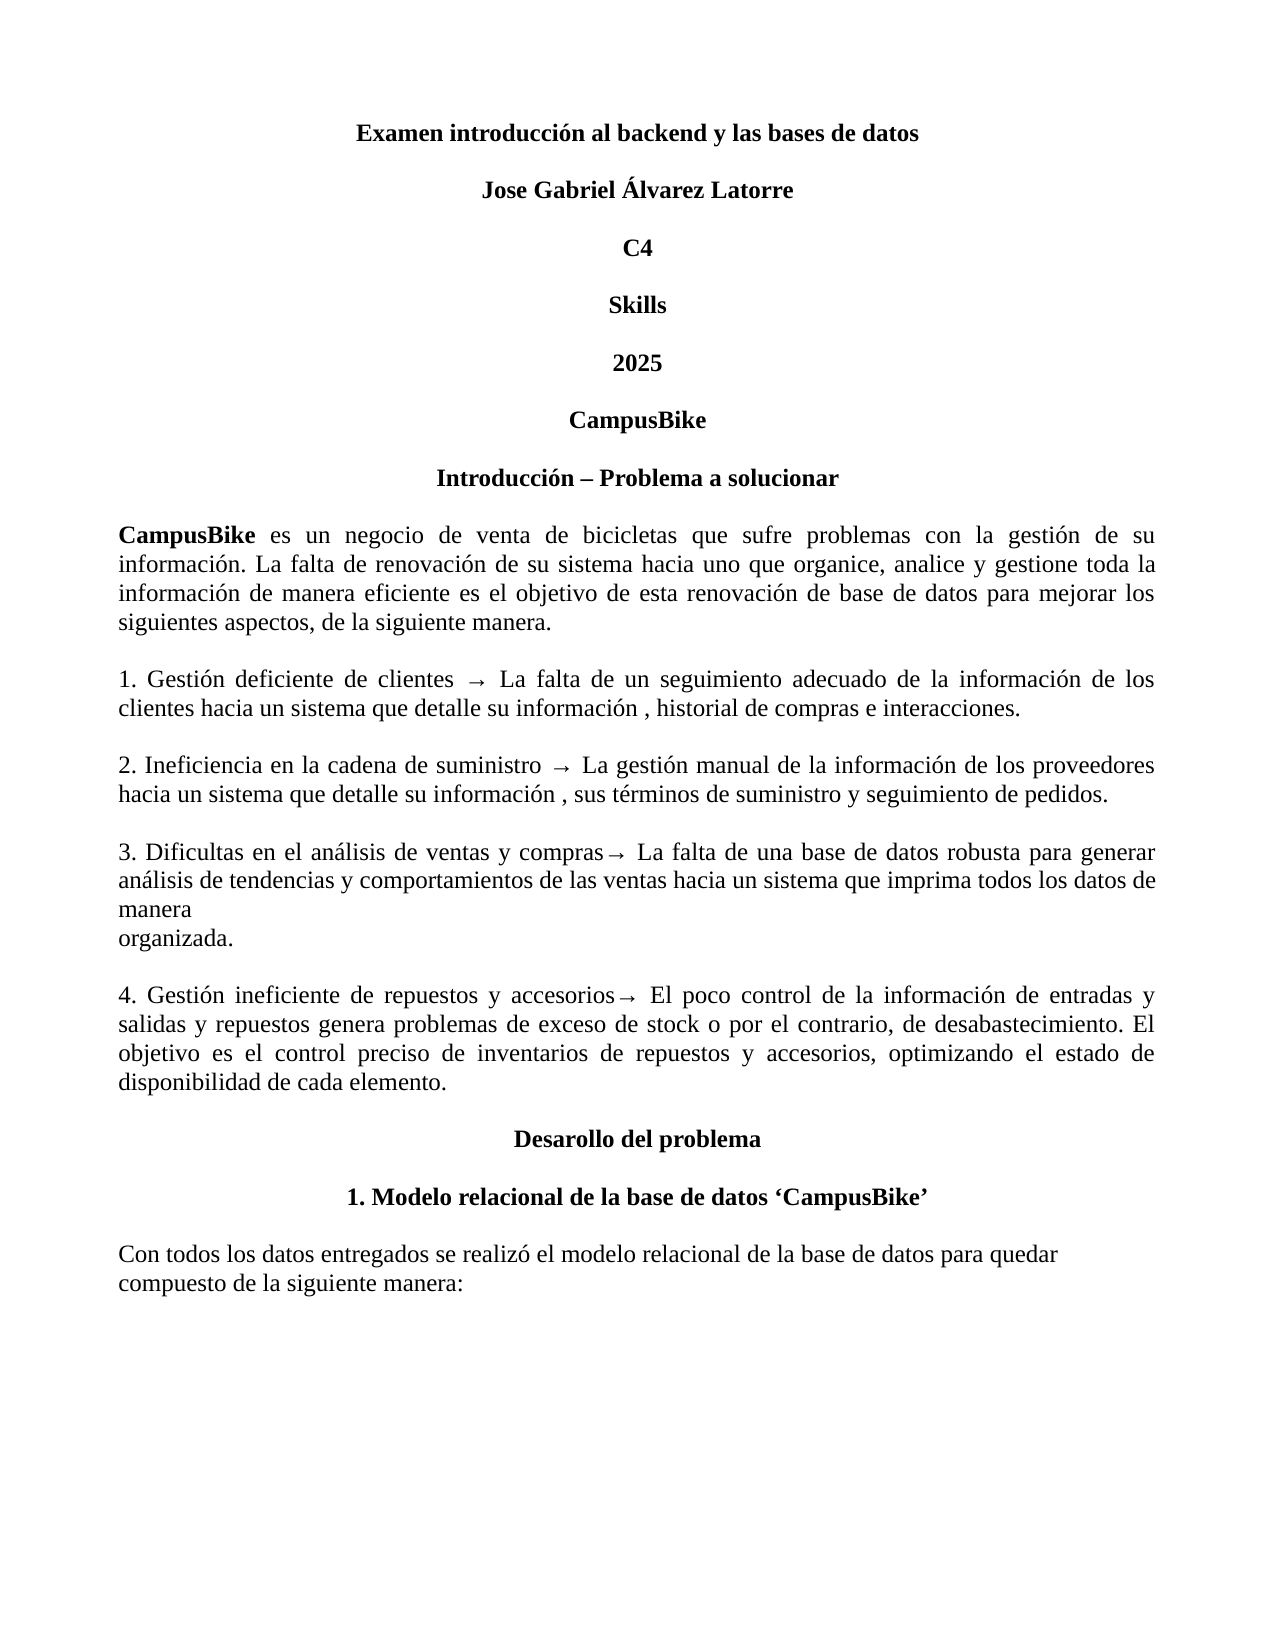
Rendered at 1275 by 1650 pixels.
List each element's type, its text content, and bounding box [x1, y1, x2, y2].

text Skills [118, 291, 1157, 319]
text Introducción – Problema a solucionar [118, 463, 1157, 492]
text Con todos los datos entregados se realizó el modelo relacional de la base de datos para quedar compuesto de la siguiente manera: [118, 1239, 1157, 1297]
text CampusBike es un negocio de venta de bicicletas que sufre problemas con la gestión de su información. La falta de renovación de su sistema hacia uno que organice, analice y gestione toda la información de manera eficiente es el objetivo de esta renovación de base de datos para mejorar los siguientes aspectos, de la siguiente manera. [118, 521, 1157, 636]
text 2025 [118, 348, 1157, 377]
text 3. Dificultas en el análisis de ventas y compras→ La falta de una base de datos robusta para generar análisis de tendencias y comportamientos de las ventas hacia un sistema que imprima todos los datos de manera [118, 837, 1157, 923]
text Desarollo del problema [118, 1124, 1157, 1153]
text C4 [118, 233, 1157, 262]
text CampusBike [118, 406, 1157, 434]
text 1. Modelo relacional de la base de datos ‘CampusBike’ [118, 1182, 1157, 1211]
text 4. Gestión ineficiente de repuestos y accesorios→ El poco control de la información de entradas y salidas y repuestos genera problemas de exceso de stock o por el contrario, de desabastecimiento. El objetivo es el control preciso de inventarios de repuestos y accesorios, optimizando el estado de disponibilidad de cada elemento. [118, 981, 1157, 1096]
text organizada. [118, 923, 1157, 952]
text Examen introducción al backend y las bases de datos [118, 118, 1157, 147]
text 2. Ineficiencia en la cadena de suministro → La gestión manual de la información de los proveedores hacia un sistema que detalle su información , sus términos de suministro y seguimiento de pedidos. [118, 751, 1157, 808]
text 1. Gestión deficiente de clientes → La falta de un seguimiento adecuado de la información de los clientes hacia un sistema que detalle su información , historial de compras e interacciones. [118, 664, 1157, 722]
text Jose Gabriel Álvarez Latorre [118, 176, 1157, 204]
